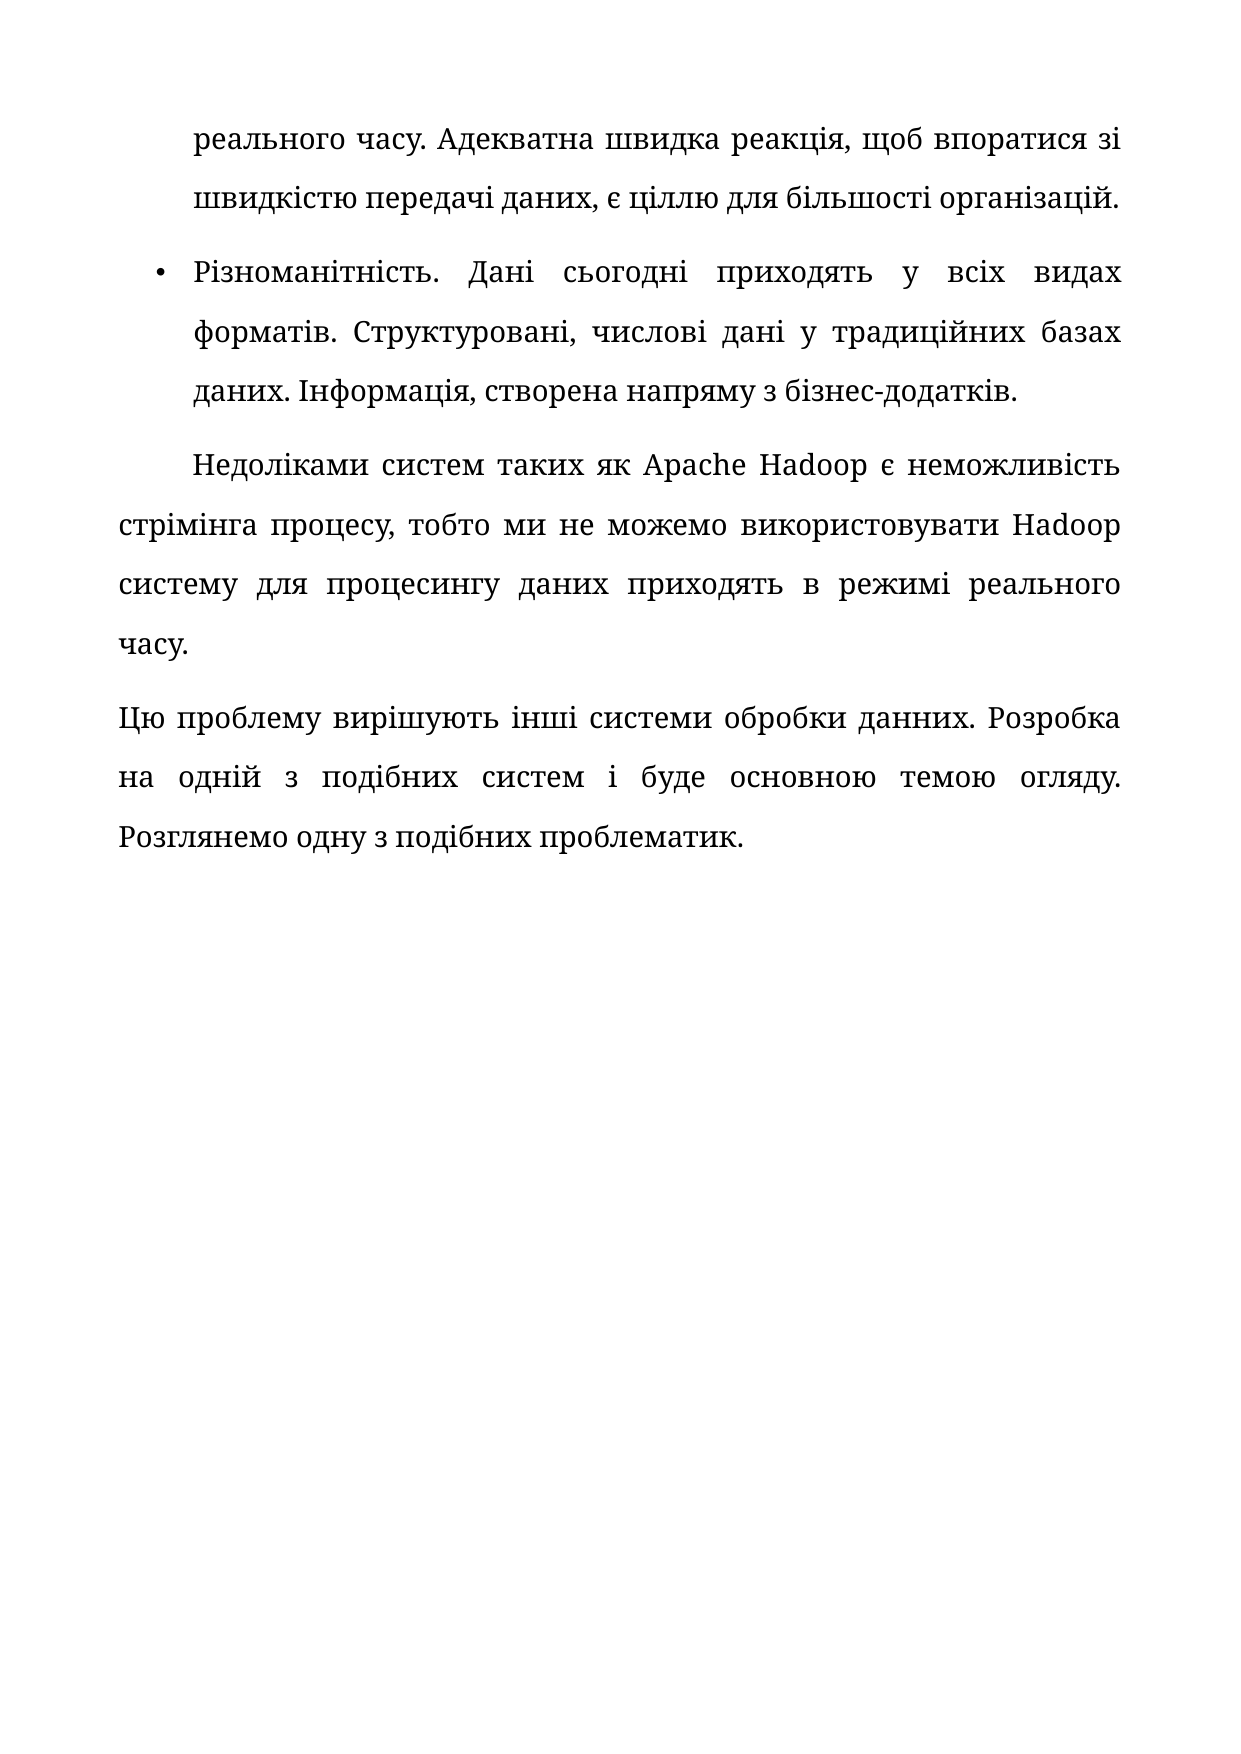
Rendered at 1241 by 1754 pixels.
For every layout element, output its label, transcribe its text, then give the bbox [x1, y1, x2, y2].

list Різноманітність. Дані сьогодні приходять у всіх видах форматів. Структуровані, числові дані у традиційних базах даних. Інформація, створена напряму з бізнес-додатків. [156, 252, 1122, 410]
text Цю проблему вирішують інші системи обробки данних. Розробка на одній з подібних систем і буде основною темою огляду. Розглянемо одну з подібних проблематик. [118, 697, 1122, 856]
text Недоліками систем таких як Apache Hadoop є неможливість стрімінга процесу, тобто ми не можемо використовувати Hadoop систему для процесингу даних приходять в режимі реального часу. [118, 445, 1122, 663]
list реального часу. Адекватна швидка реакція, щоб впоратися зі швидкістю передачі даних, є ціллю для більшості організацій. [156, 118, 1122, 217]
